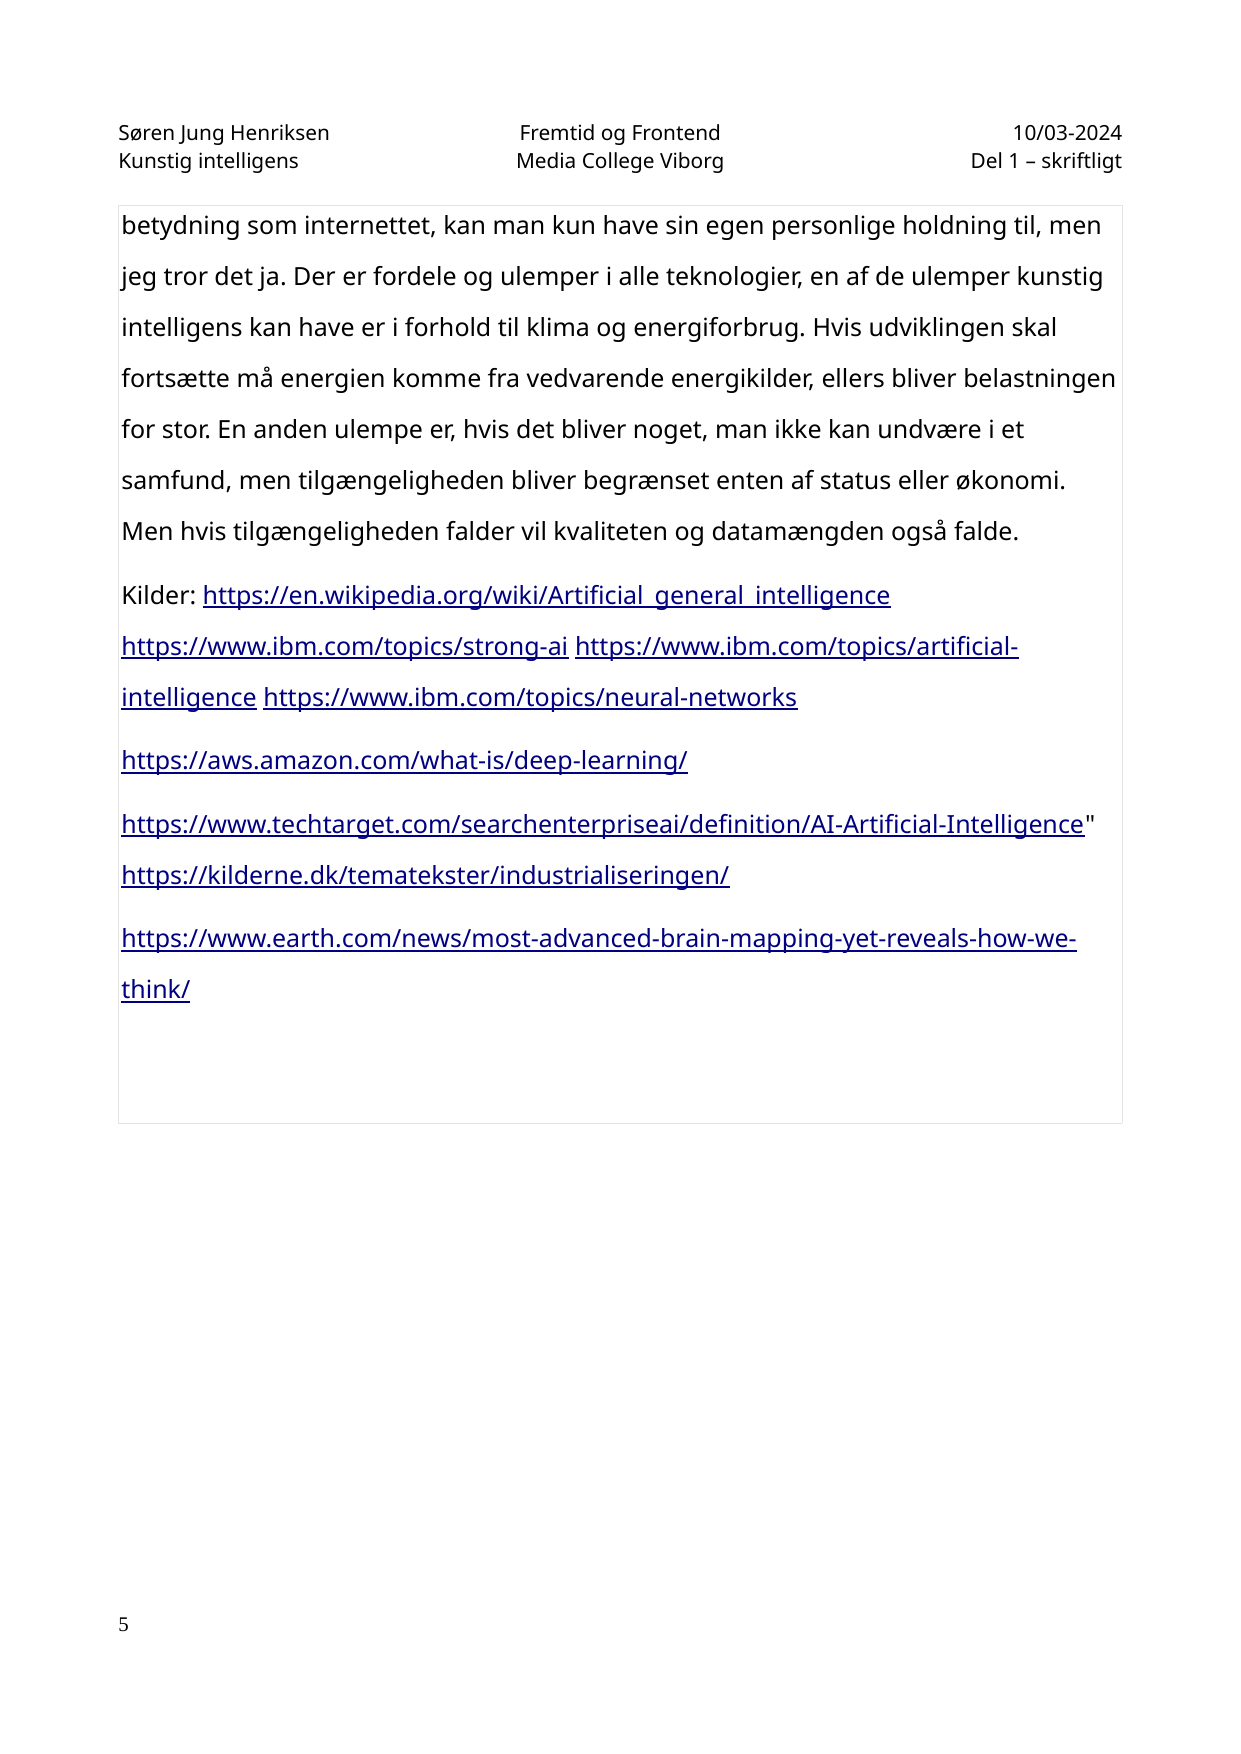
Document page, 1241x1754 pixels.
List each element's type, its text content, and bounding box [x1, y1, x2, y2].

text betydning som internettet, kan man kun have sin egen personlige holdning til, men jeg tror det ja. Der er fordele og ulemper i alle teknologier, en af de ulemper kunstig intelligens kan have er i forhold til klima og energiforbrug. Hvis udviklingen skal fortsætte må energien komme fra vedvarende energikilder, ellers bliver belastningen for stor. En anden ulempe er, hvis det bliver noget, man ikke kan undvære i et samfund, men tilgængeligheden bliver begrænset enten af status eller økonomi. Men hvis tilgængeligheden falder vil kvaliteten og datamængden også falde. [119, 206, 1122, 548]
text https://www.techtarget.com/searchenterpriseai/definition/AI-Artificial-Intelligence" https://kilderne.dk/tematekster/industrialiseringen/ [119, 803, 1122, 892]
text https://www.earth.com/news/most-advanced-brain-mapping-yet-reveals-how-we-think/ [119, 918, 1122, 1006]
text https://aws.amazon.com/what-is/deep-learning/ [119, 740, 1122, 777]
text Kilder: https://en.wikipedia.org/wiki/Artificial_general_intelligence https://www.ibm.com/topics/strong-ai https://www.ibm.com/topics/artificial-intelligence https://www.ibm.com/topics/neural-networks [119, 574, 1122, 713]
